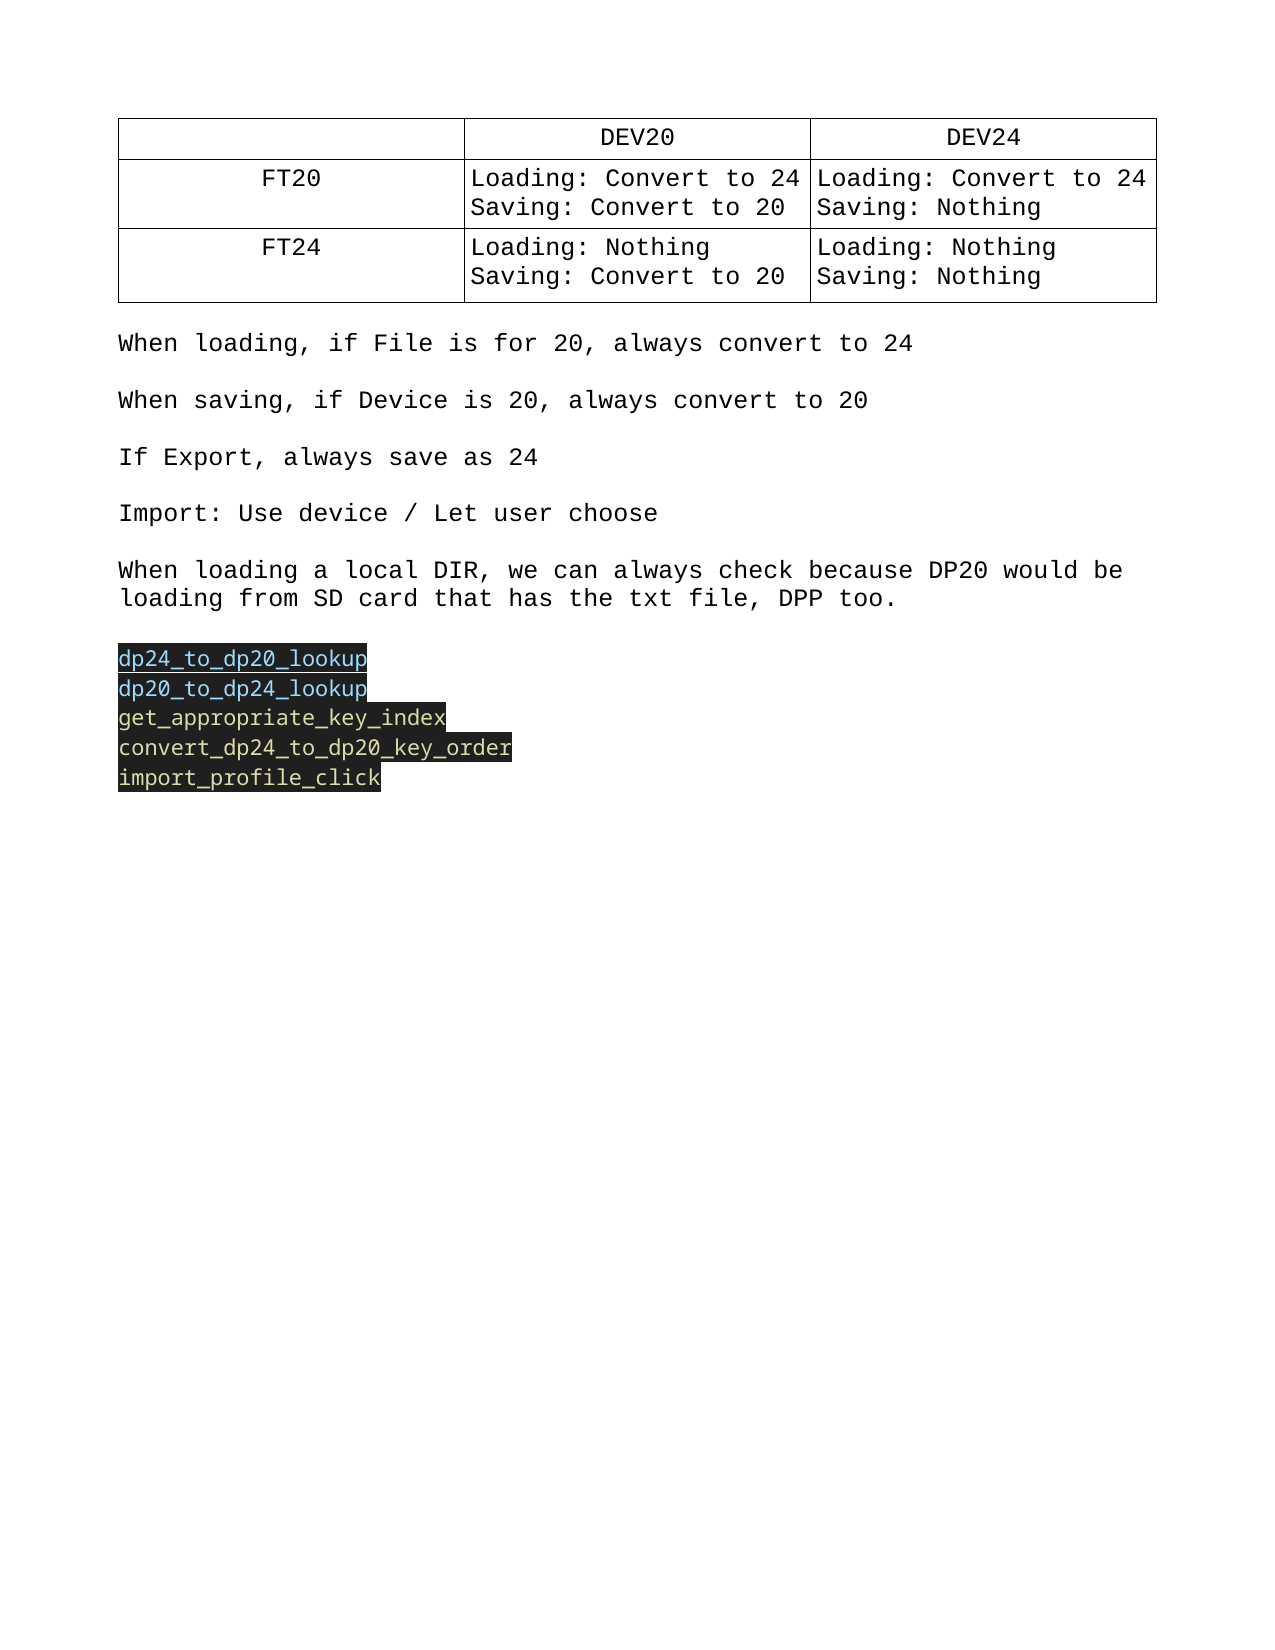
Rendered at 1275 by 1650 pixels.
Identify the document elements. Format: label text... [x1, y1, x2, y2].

text When loading a local DIR, we can always check because DP20 would be loading from SD card that has the txt file, DPP too. [118, 558, 1157, 614]
text get_appropriate_key_index [118, 702, 1157, 732]
table_cell Loading: Convert to 24 Saving: Convert to 20 [465, 160, 810, 228]
text import_profile_click [118, 762, 1157, 792]
text dp20_to_dp24_lookup [118, 672, 1157, 702]
table_cell Loading: Convert to 24 Saving: Nothing [811, 160, 1156, 228]
table_cell FT20 [119, 160, 464, 228]
table_cell Loading: Nothing Saving: Convert to 20 [465, 229, 810, 302]
text Import: Use device / Let user choose [118, 501, 1157, 529]
table_cell FT24 [119, 229, 464, 302]
table_header DEV24 [811, 119, 1156, 159]
text convert_dp24_to_dp20_key_order [118, 732, 1157, 762]
table_header [119, 119, 464, 159]
text If Export, always save as 24 [118, 444, 1157, 473]
table_cell Loading: Nothing Saving: Nothing [811, 229, 1156, 302]
text When loading, if File is for 20, always convert to 24 [118, 331, 1157, 359]
table_header DEV20 [465, 119, 810, 159]
text When saving, if Device is 20, always convert to 20 [118, 388, 1157, 416]
text dp24_to_dp20_lookup [118, 643, 1157, 672]
